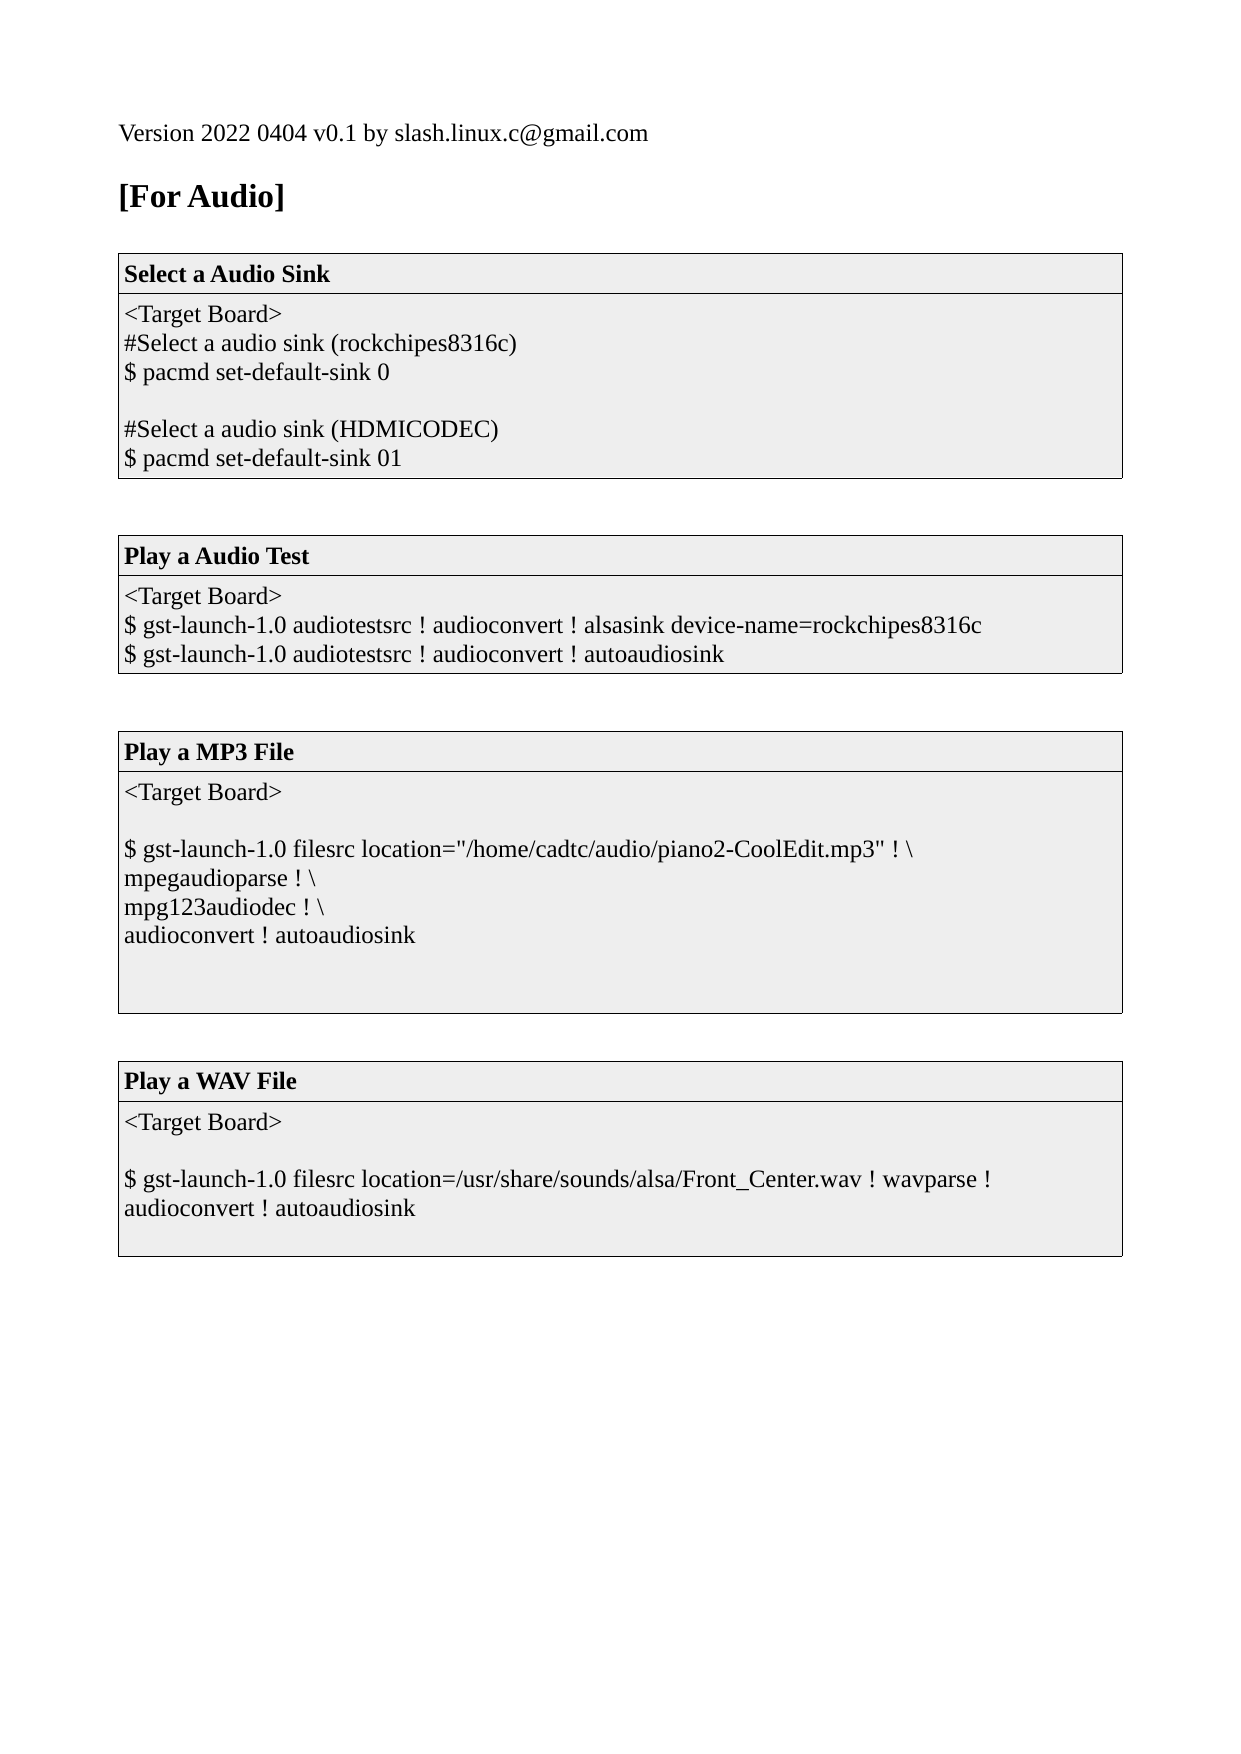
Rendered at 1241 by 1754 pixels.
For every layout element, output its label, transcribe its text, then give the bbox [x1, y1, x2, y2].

table_cell <Target Board> $ gst-launch-1.0 audiotestsrc ! audioconvert ! alsasink device-name=rockchipes8316c $ gst-launch-1.0 audiotestsrc ! audioconvert ! autoaudiosink [119, 576, 1122, 673]
table_header Play a WAV File [119, 1062, 1122, 1101]
table_header Play a MP3 File [119, 732, 1122, 771]
table_cell <Target Board> #Select a audio sink (rockchipes8316c) $ pacmd set-default-sink 0 #Select a audio sink (HDMICODEC) $ pacmd set-default-sink 01 [119, 294, 1122, 477]
table_header Play a Audio Test [119, 536, 1122, 575]
text [For Audio] [118, 176, 1122, 215]
table_cell <Target Board> $ gst-launch-1.0 filesrc location="/home/cadtc/audio/piano2-CoolEdit.mp3" ! \ mpegaudioparse ! \ mpg123audiodec ! \ audioconvert ! autoaudiosink [119, 772, 1122, 1013]
table_cell <Target Board> $ gst-launch-1.0 filesrc location=/usr/share/sounds/alsa/Front_Center.wav ! wavparse ! audioconvert ! autoaudiosink [119, 1102, 1122, 1256]
table_header Select a Audio Sink [119, 254, 1122, 293]
